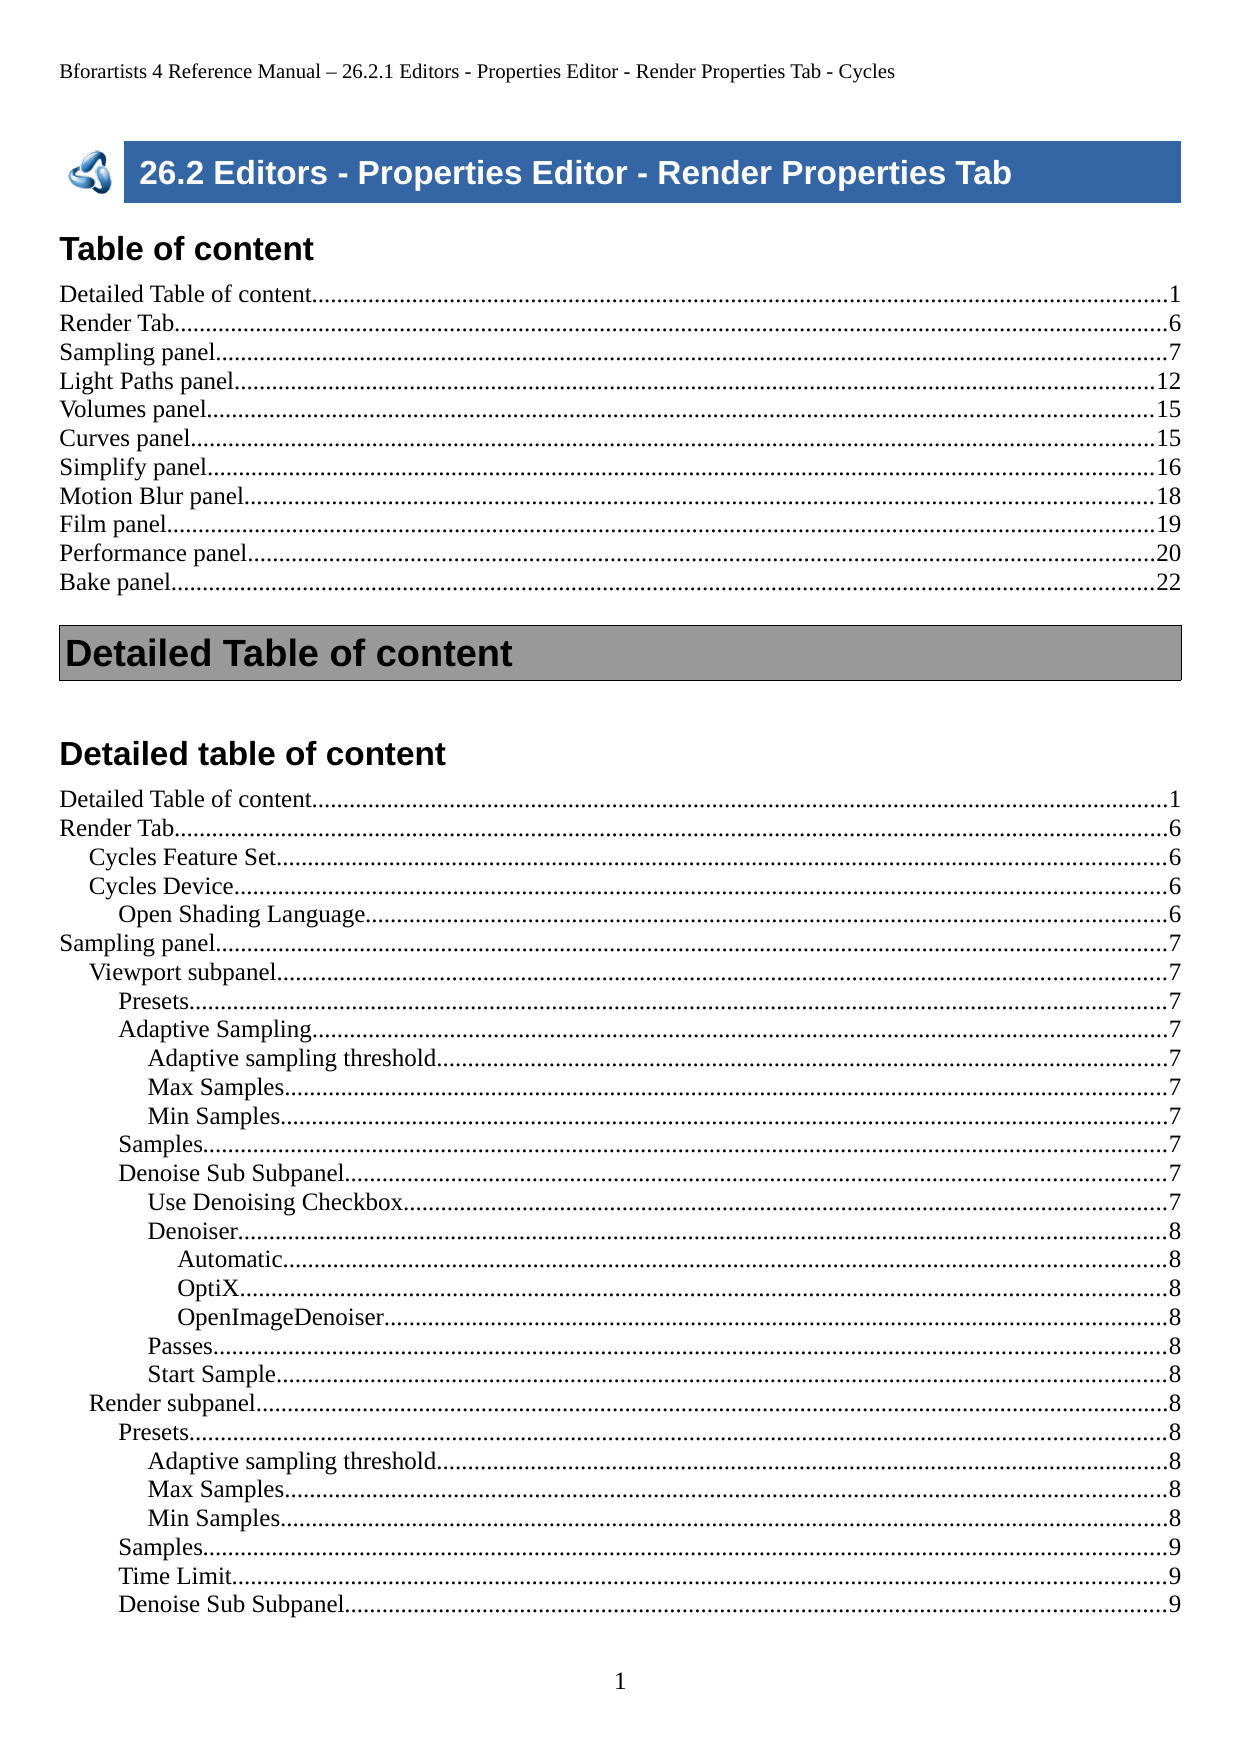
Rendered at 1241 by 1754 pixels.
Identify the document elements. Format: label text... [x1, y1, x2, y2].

text Adaptive sampling threshold 7 [147, 1043, 1181, 1072]
text Denoiser 8 [147, 1216, 1181, 1244]
text Presets 8 [118, 1417, 1181, 1446]
text Min Samples 7 [147, 1101, 1181, 1129]
text Start Sample 8 [147, 1359, 1181, 1388]
text Performance panel 20 [59, 538, 1181, 567]
text Passes 8 [147, 1331, 1181, 1359]
text Render subpanel 8 [88, 1388, 1181, 1417]
table_header [59, 141, 124, 203]
text Max Samples 7 [147, 1072, 1181, 1101]
text Min Samples 8 [147, 1503, 1181, 1532]
text Open Shading Language 6 [118, 899, 1181, 928]
table_header 26.2 Editors - Properties Editor - Render Properties Tab [124, 141, 1181, 203]
table_header Detailed Table of content [60, 626, 1181, 680]
text Samples 7 [118, 1129, 1181, 1158]
text Detailed Table of content 1 [59, 279, 1181, 308]
subtitle Detailed table of content [59, 733, 1181, 772]
text Adaptive sampling threshold 8 [147, 1446, 1181, 1474]
text Detailed Table of content 1 [59, 784, 1181, 813]
subtitle Table of content [59, 228, 1181, 267]
text Cycles Feature Set 6 [88, 842, 1181, 871]
text Time Limit 9 [118, 1561, 1181, 1589]
text Curves panel 15 [59, 423, 1181, 452]
text Samples 9 [118, 1532, 1181, 1561]
text Light Paths panel 12 [59, 366, 1181, 394]
text OpenImageDenoiser 8 [177, 1302, 1181, 1331]
text Use Denoising Checkbox 7 [147, 1187, 1181, 1216]
text Simplify panel 16 [59, 452, 1181, 481]
text Denoise Sub Subpanel 7 [118, 1158, 1181, 1187]
picture [65, 147, 114, 197]
text Viewport subpanel 7 [88, 957, 1181, 986]
text Sampling panel 7 [59, 337, 1181, 366]
text OptiX 8 [177, 1273, 1181, 1302]
text Volumes panel 15 [59, 394, 1181, 423]
text Cycles Device 6 [88, 871, 1181, 899]
text Denoise Sub Subpanel 9 [118, 1589, 1181, 1618]
text Render Tab 6 [59, 813, 1181, 842]
text Sampling panel 7 [59, 928, 1181, 957]
text Adaptive Sampling 7 [118, 1014, 1181, 1043]
text Bake panel 22 [59, 567, 1181, 596]
text Film panel 19 [59, 509, 1181, 538]
text Render Tab 6 [59, 308, 1181, 337]
text Max Samples 8 [147, 1474, 1181, 1503]
text Motion Blur panel 18 [59, 481, 1181, 509]
text Automatic 8 [177, 1244, 1181, 1273]
text Presets 7 [118, 986, 1181, 1014]
